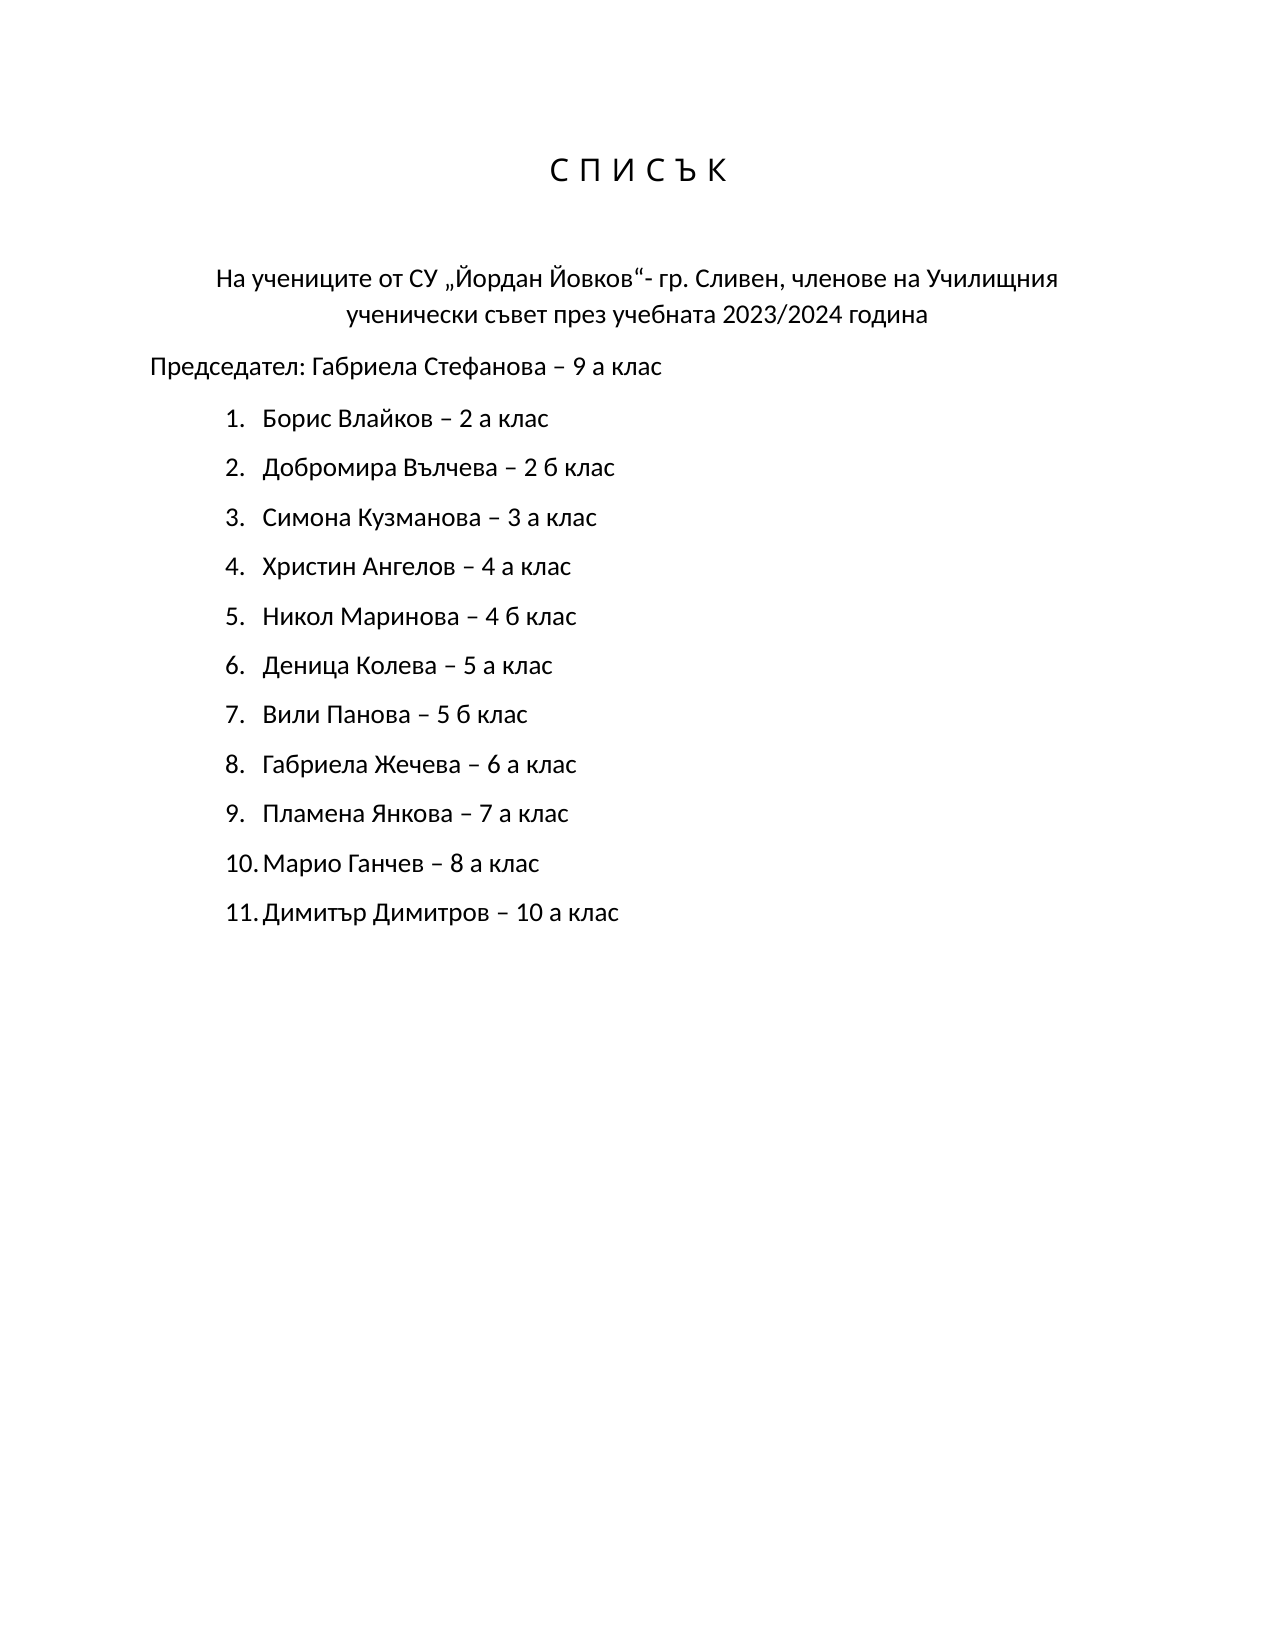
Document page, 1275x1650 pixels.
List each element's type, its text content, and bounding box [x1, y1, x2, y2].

list Димитър Димитров – 10 а клас [225, 896, 1125, 928]
list Никол Маринова – 4 б клас [225, 599, 1125, 632]
text С П И С Ъ К [150, 150, 1125, 187]
list Христин Ангелов – 4 а клас [225, 549, 1125, 582]
list Борис Влайков – 2 а клас [225, 401, 1125, 434]
text Председател: Габриела Стефанова – 9 а клас [150, 349, 1125, 382]
list Симона Кузманова – 3 а клас [225, 500, 1125, 533]
list Вили Панова – 5 б клас [225, 698, 1125, 731]
text На учениците от СУ „Йордан Йовков“- гр. Сливен, членове на Училищния ученически съвет през учебната 2023/2024 година [150, 261, 1125, 330]
list Марио Ганчев – 8 а клас [225, 846, 1125, 879]
list Деница Колева – 5 а клас [225, 648, 1125, 681]
list Пламена Янкова – 7 а клас [225, 797, 1125, 829]
list Габриела Жечева – 6 а клас [225, 747, 1125, 780]
list Добромира Вълчева – 2 б клас [225, 450, 1125, 483]
